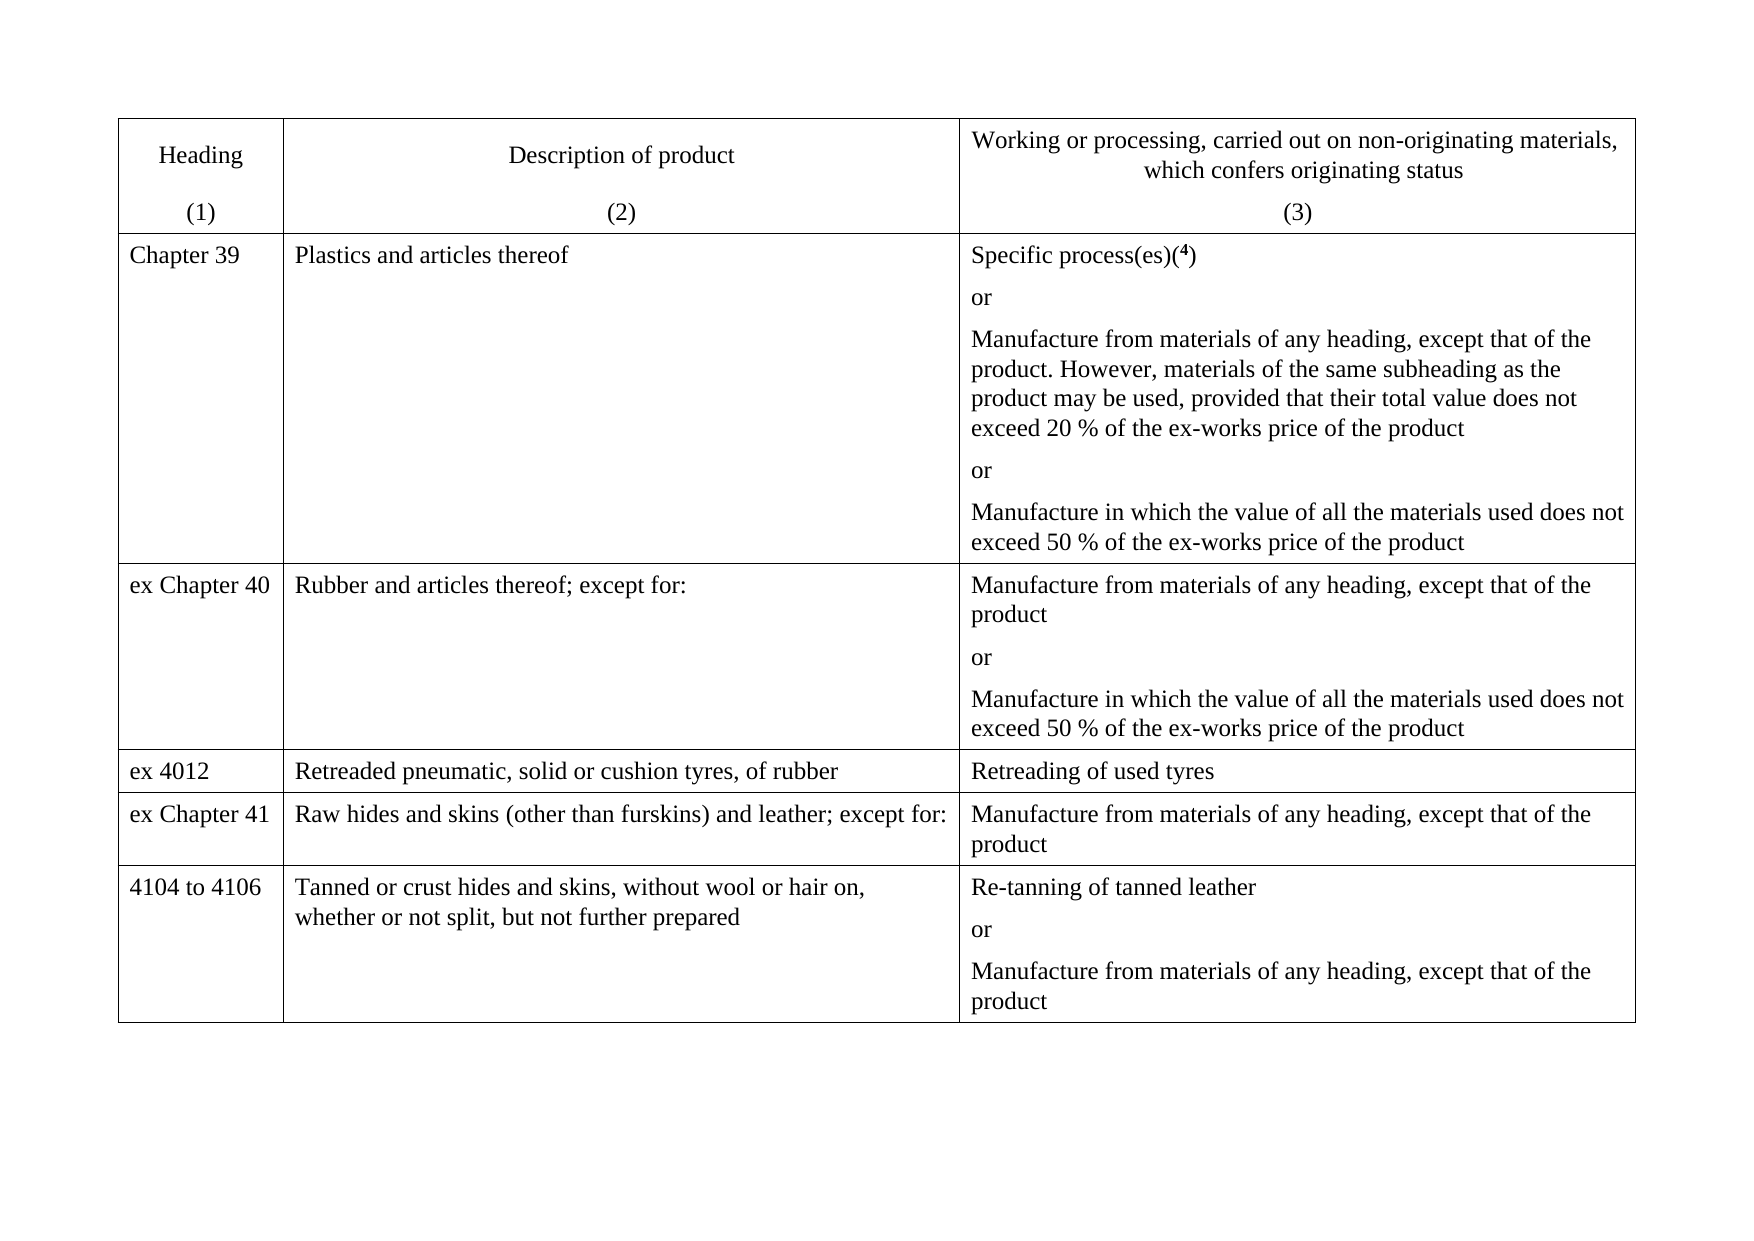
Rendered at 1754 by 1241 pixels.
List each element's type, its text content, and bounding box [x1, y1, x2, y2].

table_cell 4104 to 4106 [119, 866, 283, 1022]
table_cell Raw hides and skins (other than furskins) and leather; except for: [284, 793, 959, 865]
table_cell (1) [119, 191, 283, 233]
table_cell Rubber and articles thereof; except for: [284, 564, 959, 749]
table_cell ex 4012 [119, 750, 283, 792]
table_header Description of product [284, 119, 959, 191]
table_cell Manufacture from materials of any heading, except that of the product or Manufacture in which the value of all the materials used does not exceed 50 % of the ex-works price of the product [960, 564, 1635, 749]
table_cell (2) [284, 191, 959, 233]
table_cell Plastics and articles thereof [284, 234, 959, 563]
table_header Heading [119, 119, 283, 191]
table_cell Manufacture from materials of any heading, except that of the product [960, 793, 1635, 865]
table_cell Specific process(es)(4) or Manufacture from materials of any heading, except that of the product. However, materials of the same subheading as the product may be used, provided that their total value does not exceed 20 % of the ex-works price of the product or Manufacture in which the value of all the materials used does not exceed 50 % of the ex-works price of the product [960, 234, 1635, 563]
table_cell Chapter 39 [119, 234, 283, 563]
table_cell ex Chapter 41 [119, 793, 283, 865]
table_header Working or processing, carried out on non‑originating materials, which confers originating status [960, 119, 1635, 191]
table_cell Re-tanning of tanned leather or Manufacture from materials of any heading, except that of the product [960, 866, 1635, 1022]
table_cell Retreaded pneumatic, solid or cushion tyres, of rubber [284, 750, 959, 792]
table_cell ex Chapter 40 [119, 564, 283, 749]
table_cell Tanned or crust hides and skins, without wool or hair on, whether or not split, but not further prepared [284, 866, 959, 1022]
table_cell (3) [960, 191, 1635, 233]
table_cell Retreading of used tyres [960, 750, 1635, 792]
